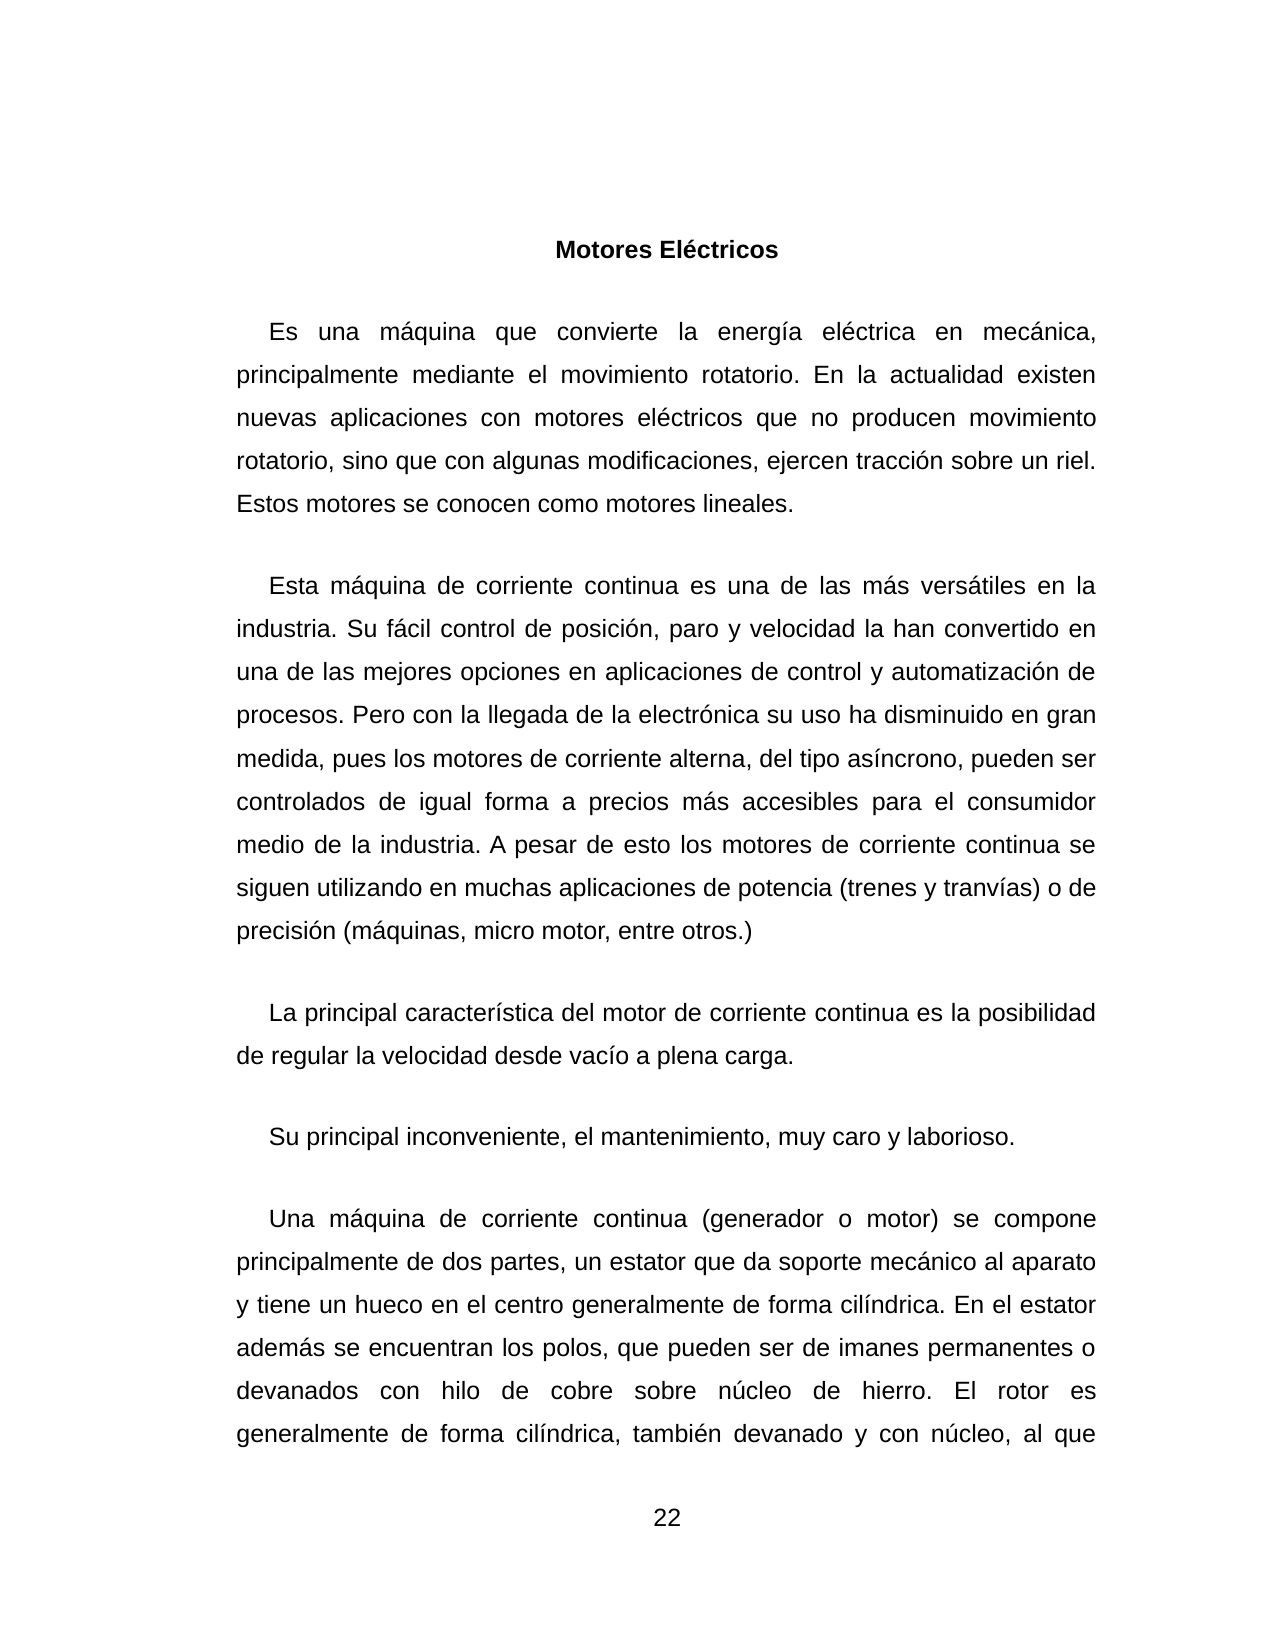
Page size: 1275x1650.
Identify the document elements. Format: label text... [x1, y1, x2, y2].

text Su principal inconveniente, el mantenimiento, muy caro y laborioso. [236, 1122, 1098, 1151]
text La principal característica del motor de corriente continua es la posibilidad de regular la velocidad desde vacío a plena carga. [236, 998, 1098, 1069]
subtitle Motores Eléctricos [236, 235, 1098, 264]
text Esta máquina de corriente continua es una de las más versátiles en la industria. Su fácil control de posición, paro y velocidad la han convertido en una de las mejores opciones en aplicaciones de control y automatización de procesos. Pero con la llegada de la electrónica su uso ha disminuido en gran medida, pues los motores de corriente alterna, del tipo asíncrono, pueden ser controlados de igual forma a precios más accesibles para el consumidor medio de la industria. A pesar de esto los motores de corriente continua se siguen utilizando en muchas aplicaciones de potencia (trenes y tranvías) o de precisión (máquinas, micro motor, entre otros.) [236, 571, 1098, 945]
text Una máquina de corriente continua (generador o motor) se compone principalmente de dos partes, un estator que da soporte mecánico al aparato y tiene un hueco en el centro generalmente de forma cilíndrica. En el estator además se encuentran los polos, que pueden ser de imanes permanentes o devanados con hilo de cobre sobre núcleo de hierro. El rotor es generalmente de forma cilíndrica, también devanado y con núcleo, al que [236, 1204, 1098, 1448]
text Es una máquina que convierte la energía eléctrica en mecánica, principalmente mediante el movimiento rotatorio. En la actualidad existen nuevas aplicaciones con motores eléctricos que no producen movimiento rotatorio, sino que con algunas modificaciones, ejercen tracción sobre un riel. Estos motores se conocen como motores lineales. [236, 317, 1098, 518]
